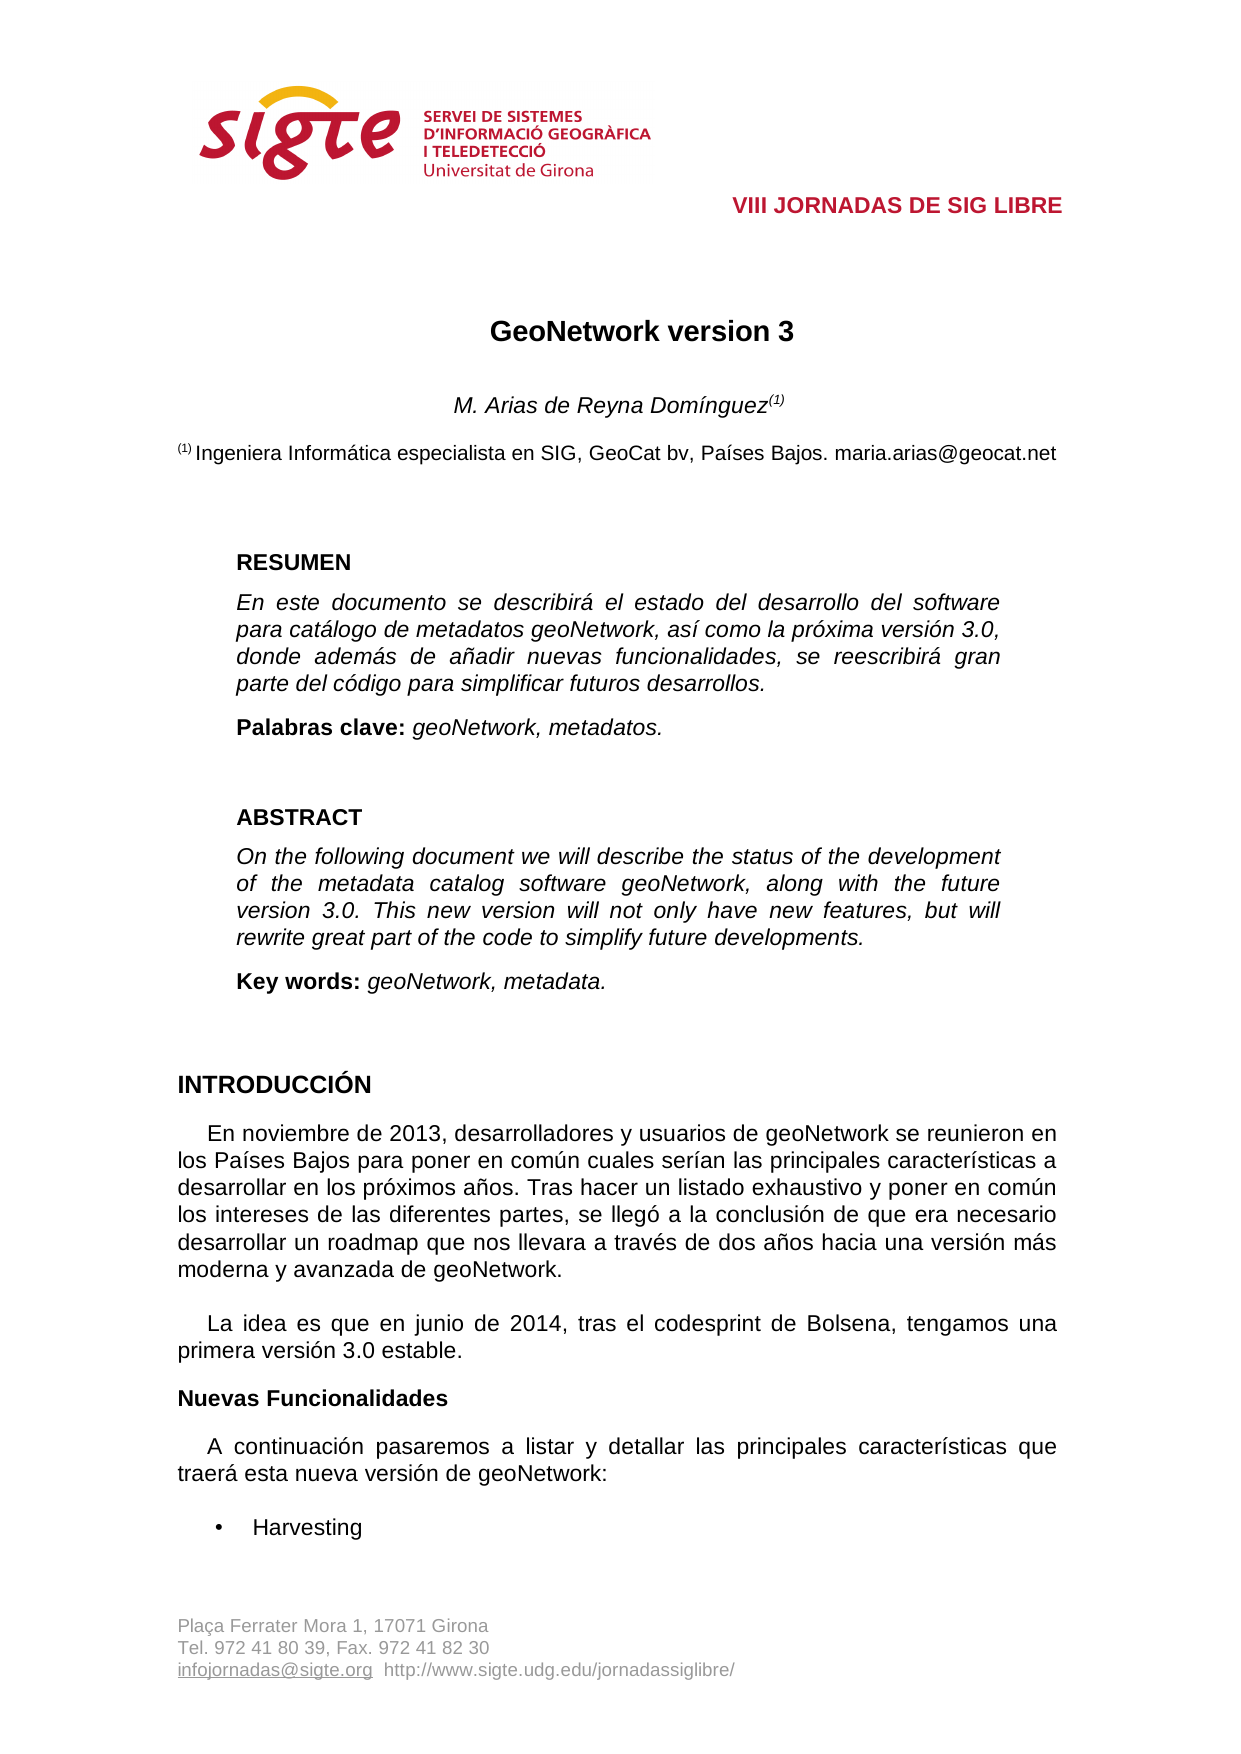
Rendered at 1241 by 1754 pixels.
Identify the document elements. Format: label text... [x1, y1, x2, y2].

list Harvesting [215, 1513, 1063, 1540]
text On the following document we will describe the status of the development of the metadata catalog software geoNetwork, along with the future version 3.0. This new version will not only have new features, but will rewrite great part of the code to simplify future developments. [236, 842, 1004, 951]
text Palabras clave: geoNetwork, metadatos. [236, 713, 1004, 740]
text Resumen [236, 549, 1004, 576]
text La idea es que en junio de 2014, tras el codesprint de Bolsena, tengamos una primera versión 3.0 estable. [177, 1309, 1058, 1363]
picture [192, 81, 655, 184]
text En este documento se describirá el estado del desarrollo del software para catálogo de metadatos geoNetwork, así como la próxima versión 3.0, donde además de añadir nuevas funcionalidades, se reescribirá gran parte del código para simplificar futuros desarrollos. [236, 588, 1004, 697]
subtitle Introducción [177, 1069, 1063, 1099]
text En noviembre de 2013, desarrolladores y usuarios de geoNetwork se reunieron en los Países Bajos para poner en común cuales serían las principales características a desarrollar en los próximos años. Tras hacer un listado exhaustivo y poner en común los intereses de las diferentes partes, se llegó a la conclusión de que era necesario desarrollar un roadmap que nos llevara a través de dos años hacia una versión más moderna y avanzada de geoNetwork. [177, 1119, 1058, 1282]
text A continuación pasaremos a listar y detallar las principales características que traerá esta nueva versión de geoNetwork: [177, 1432, 1058, 1486]
text GeoNetwork version 3 [295, 314, 988, 348]
text Abstract [236, 803, 1004, 830]
text (1) Ingeniera Informática especialista en SIG, GeoCat bv, Países Bajos. maria.arias@geocat.net [177, 441, 1063, 465]
text Key words: geoNetwork, metadata. [236, 967, 1004, 994]
text M. Arias de Reyna Domínguez(1) [177, 391, 1063, 418]
subtitle Nuevas Funcionalidades [177, 1384, 1063, 1411]
